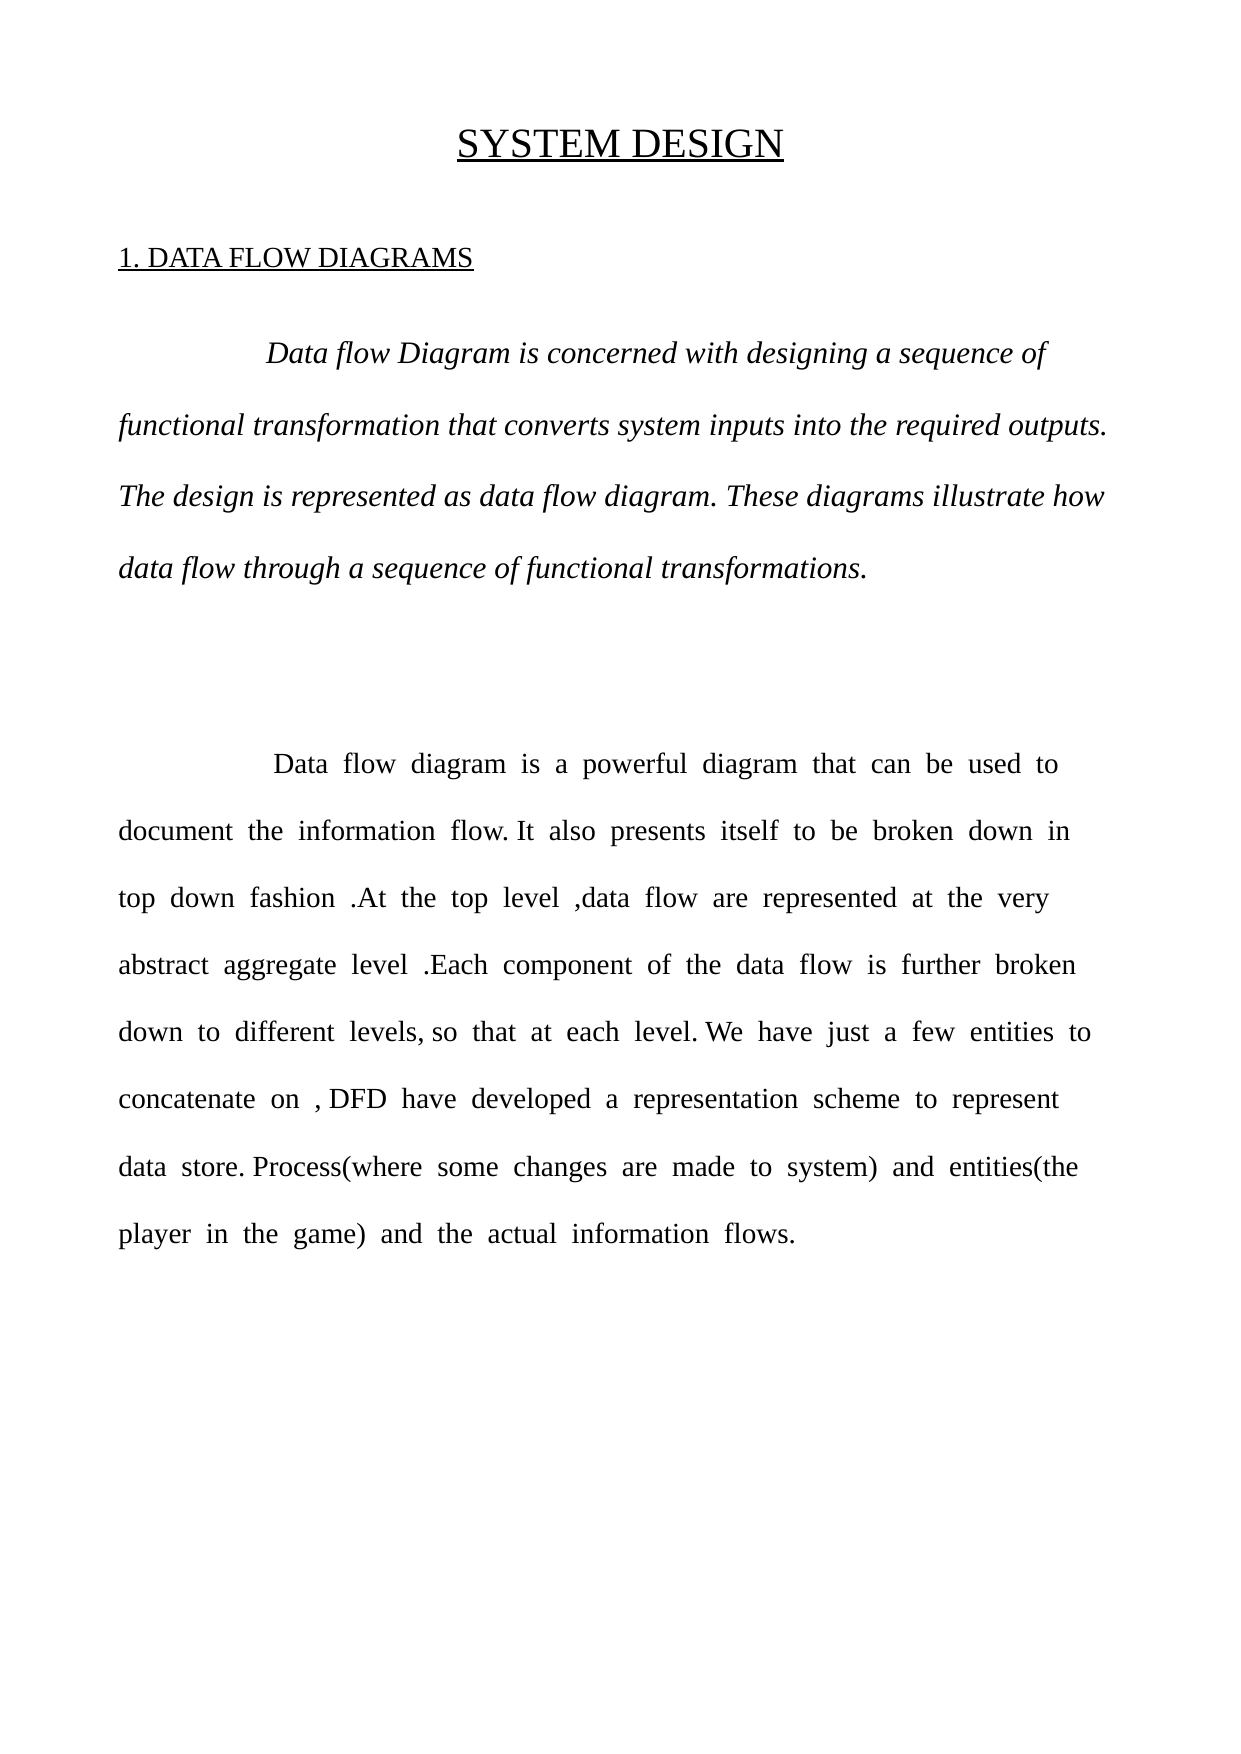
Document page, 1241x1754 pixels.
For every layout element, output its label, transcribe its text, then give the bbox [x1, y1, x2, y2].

text Data flow diagram is a powerful diagram that can be used to document the information flow. It also presents itself to be broken down in top down fashion .At the top level ,data flow are represented at the very abstract aggregate level .Each component of the data flow is further broken down to different levels, so that at each level. We have just a few entities to concatenate on , DFD have developed a representation scheme to represent data store. Process(where some changes are made to system) and entities(the player in the game) and the actual information flows. [118, 746, 1122, 1249]
text Data flow Diagram is concerned with designing a sequence of functional transformation that converts system inputs into the required outputs. The design is represented as data flow diagram. These diagrams illustrate how data flow through a sequence of functional transformations. [118, 334, 1122, 586]
text SYSTEM DESIGN [118, 118, 1122, 166]
text 1. DATA FLOW DIAGRAMS [118, 240, 1122, 274]
